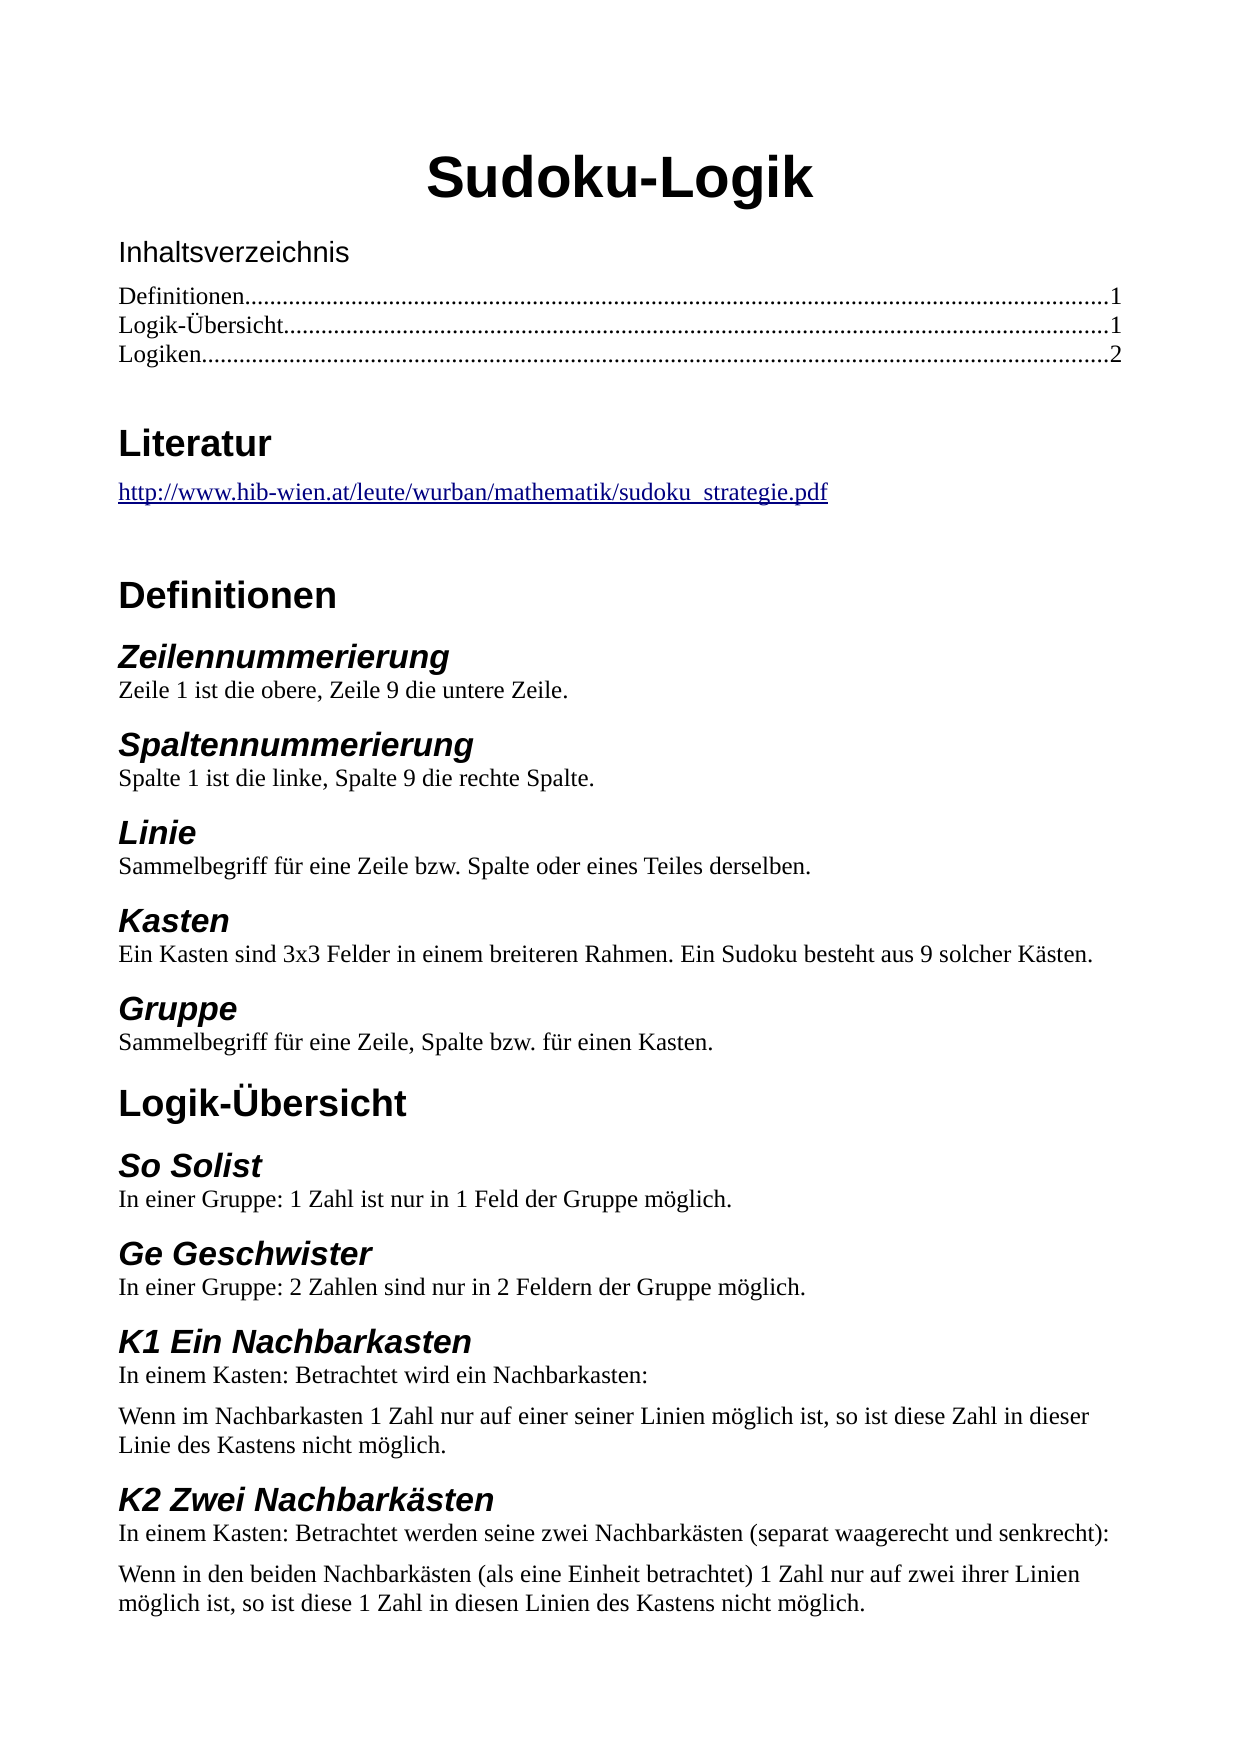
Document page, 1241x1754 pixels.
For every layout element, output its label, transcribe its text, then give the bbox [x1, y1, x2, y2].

subtitle Literatur [118, 421, 1122, 465]
text In einer Gruppe: 2 Zahlen sind nur in 2 Feldern der Gruppe möglich. [118, 1272, 1122, 1301]
subtitle Zeilennummerierung [118, 637, 1122, 675]
text In einem Kasten: Betrachtet werden seine zwei Nachbarkästen (separat waagerecht und senkrecht): [118, 1518, 1122, 1547]
text http://www.hib-wien.at/leute/wurban/mathematik/sudoku_strategie.pdf [118, 477, 1122, 506]
subtitle Definitionen [118, 572, 1122, 616]
text Sammelbegriff für eine Zeile, Spalte bzw. für einen Kasten. [118, 1027, 1122, 1056]
text Logiken 2 [118, 339, 1122, 367]
text Zeile 1 ist die obere, Zeile 9 die untere Zeile. [118, 675, 1122, 704]
text Spalte 1 ist die linke, Spalte 9 die rechte Spalte. [118, 763, 1122, 792]
subtitle Kasten [118, 901, 1122, 939]
text Wenn im Nachbarkasten 1 Zahl nur auf einer seiner Linien möglich ist, so ist diese Zahl in dieser Linie des Kastens nicht möglich. [118, 1401, 1122, 1459]
subtitle Linie [118, 813, 1122, 851]
text In einem Kasten: Betrachtet wird ein Nachbarkasten: [118, 1360, 1122, 1389]
text Sammelbegriff für eine Zeile bzw. Spalte oder eines Teiles derselben. [118, 851, 1122, 880]
text Wenn in den beiden Nachbarkästen (als eine Einheit betrachtet) 1 Zahl nur auf zwei ihrer Linien möglich ist, so ist diese 1 Zahl in diesen Linien des Kastens nicht möglich. [118, 1559, 1122, 1617]
subtitle Logik-Übersicht [118, 1081, 1122, 1125]
text Definitionen 1 [118, 281, 1122, 310]
title Sudoku-Logik [118, 143, 1122, 210]
subtitle So Solist [118, 1145, 1122, 1184]
subtitle Gruppe [118, 989, 1122, 1027]
subtitle K2 Zwei Nachbarkästen [118, 1479, 1122, 1518]
text Logik-Übersicht 1 [118, 310, 1122, 339]
subtitle K1 Ein Nachbarkasten [118, 1321, 1122, 1360]
text Ein Kasten sind 3x3 Felder in einem breiteren Rahmen. Ein Sudoku besteht aus 9 solcher Kästen. [118, 939, 1122, 968]
subtitle Inhaltsverzeichnis [118, 235, 1122, 269]
text In einer Gruppe: 1 Zahl ist nur in 1 Feld der Gruppe möglich. [118, 1184, 1122, 1213]
subtitle Spaltennummerierung [118, 725, 1122, 763]
subtitle Ge Geschwister [118, 1233, 1122, 1272]
